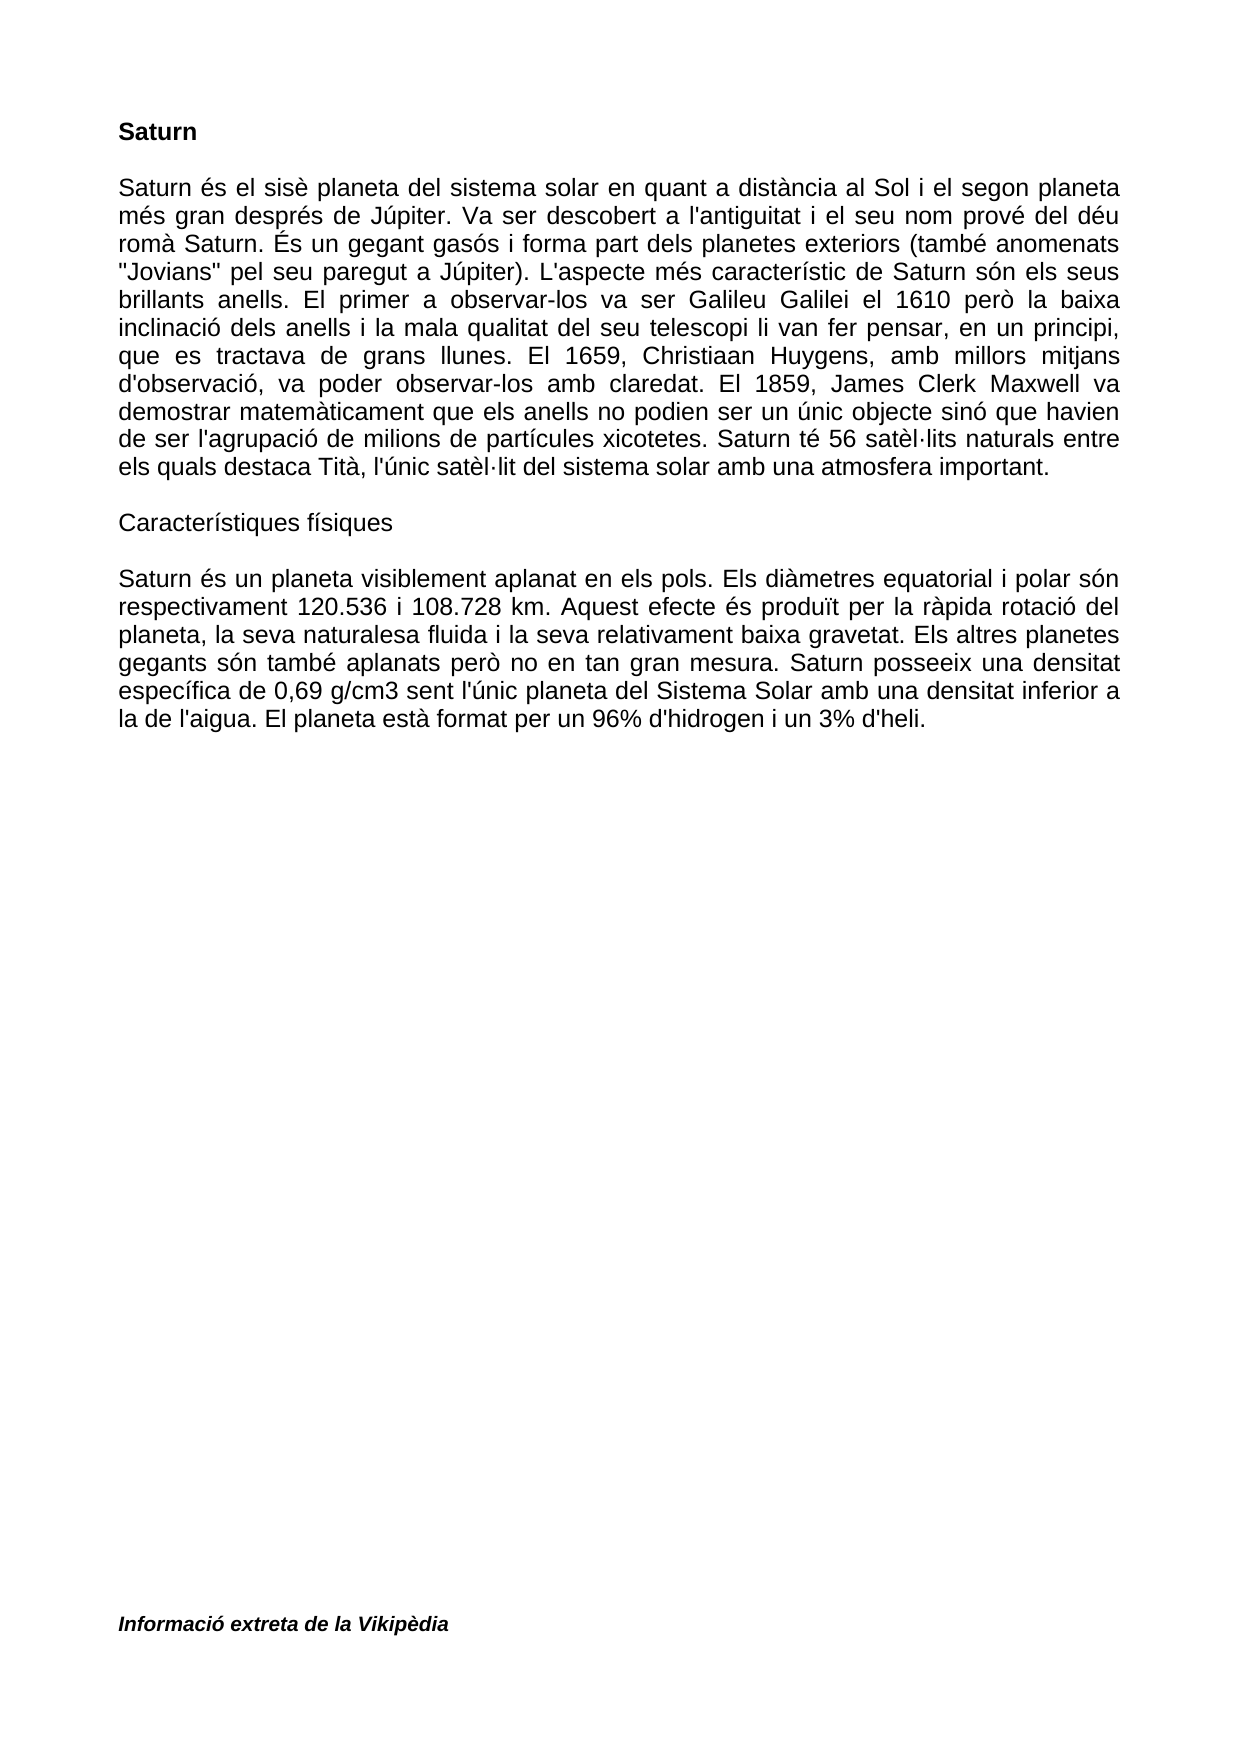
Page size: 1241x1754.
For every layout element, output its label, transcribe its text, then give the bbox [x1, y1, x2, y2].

text Saturn és un planeta visiblement aplanat en els pols. Els diàmetres equatorial i polar són respectivament 120.536 i 108.728 km. Aquest efecte és produït per la ràpida rotació del planeta, la seva naturalesa fluida i la seva relativament baixa gravetat. Els altres planetes gegants són també aplanats però no en tan gran mesura. Saturn posseeix una densitat específica de 0,69 g/cm3 sent l'únic planeta del Sistema Solar amb una densitat inferior a la de l'aigua. El planeta està format per un 96% d'hidrogen i un 3% d'heli. [118, 565, 1122, 732]
text Saturn és el sisè planeta del sistema solar en quant a distància al Sol i el segon planeta més gran després de Júpiter. Va ser descobert a l'antiguitat i el seu nom prové del déu romà Saturn. És un gegant gasós i forma part dels planetes exteriors (també anomenats "Jovians" pel seu paregut a Júpiter). L'aspecte més característic de Saturn són els seus brillants anells. El primer a observar-los va ser Galileu Galilei el 1610 però la baixa inclinació dels anells i la mala qualitat del seu telescopi li van fer pensar, en un principi, que es tractava de grans llunes. El 1659, Christiaan Huygens, amb millors mitjans d'observació, va poder observar-los amb claredat. El 1859, James Clerk Maxwell va demostrar matemàticament que els anells no podien ser un únic objecte sinó que havien de ser l'agrupació de milions de partícules xicotetes. Saturn té 56 satèl·lits naturals entre els quals destaca Tità, l'únic satèl·lit del sistema solar amb una atmosfera important. [118, 174, 1122, 481]
text Característiques físiques [118, 509, 1122, 537]
text Saturn [118, 118, 1122, 146]
